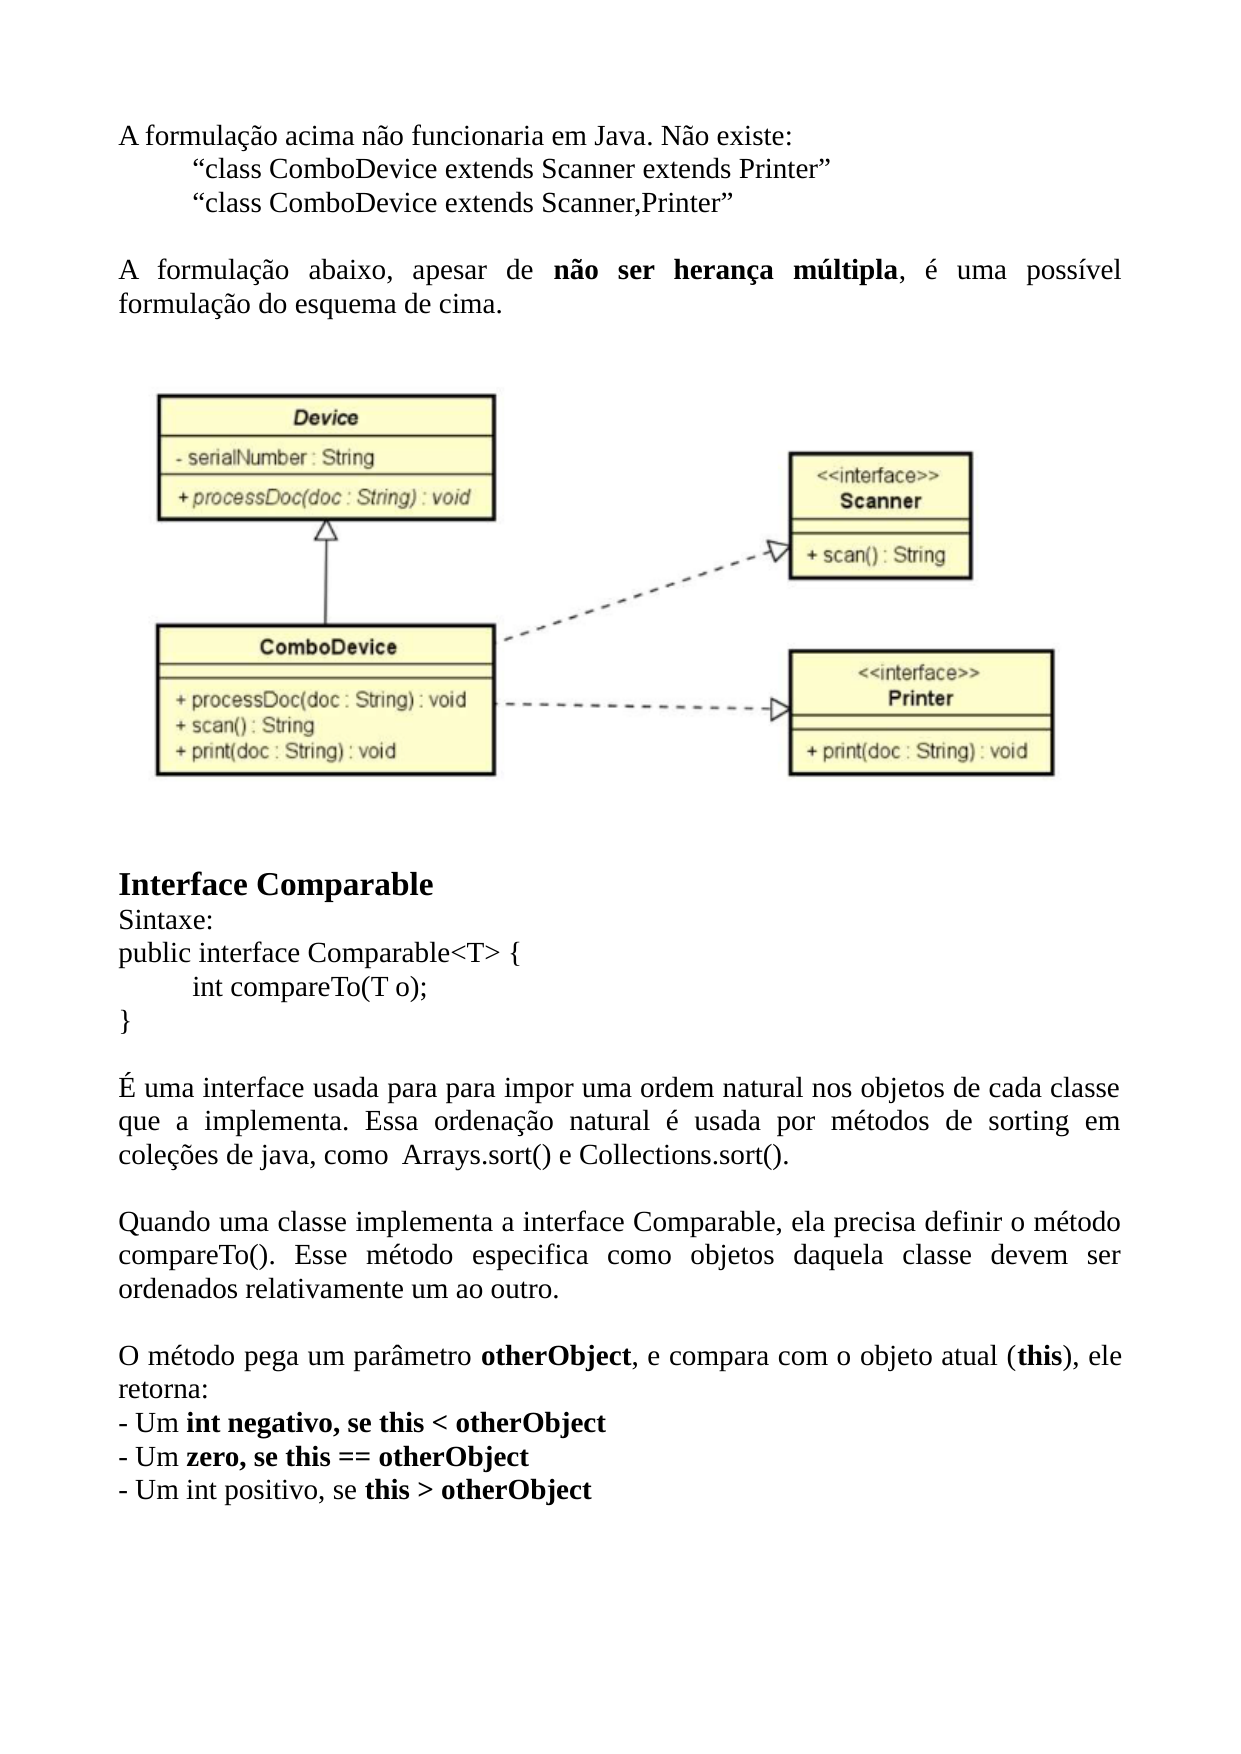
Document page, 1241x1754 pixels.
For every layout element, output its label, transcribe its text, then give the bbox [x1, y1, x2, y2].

text A formulação abaixo, apesar de não ser herança múltipla, é uma possível formulação do esquema de cima. [118, 252, 1122, 319]
text O método pega um parâmetro otherObject, e compara com o objeto atual (this), ele retorna: [118, 1338, 1122, 1405]
text Sintaxe: [118, 902, 1122, 936]
text Interface Comparable [118, 864, 1122, 902]
text - Um int positivo, se this > otherObject [118, 1472, 1122, 1506]
text É uma interface usada para para impor uma ordem natural nos objetos de cada classe que a implementa. Essa ordenação natural é usada por métodos de sorting em coleções de java, como Arrays.sort() e Collections.sort(). [118, 1070, 1122, 1170]
text Quando uma classe implementa a interface Comparable, ela precisa definir o método compareTo(). Esse método especifica como objetos daquela classe devem ser ordenados relativamente um ao outro. [118, 1204, 1122, 1304]
text “class ComboDevice extends Scanner extends Printer” [118, 152, 1122, 185]
text public interface Comparable<T> { [118, 936, 1122, 969]
text A formulação acima não funcionaria em Java. Não existe: [118, 118, 1122, 152]
text } [118, 1003, 1122, 1036]
picture [118, 355, 1123, 831]
text - Um int negativo, se this < otherObject [118, 1405, 1122, 1439]
text int compareTo(T o); [118, 969, 1122, 1003]
text “class ComboDevice extends Scanner,Printer” [118, 185, 1122, 219]
text - Um zero, se this == otherObject [118, 1439, 1122, 1472]
